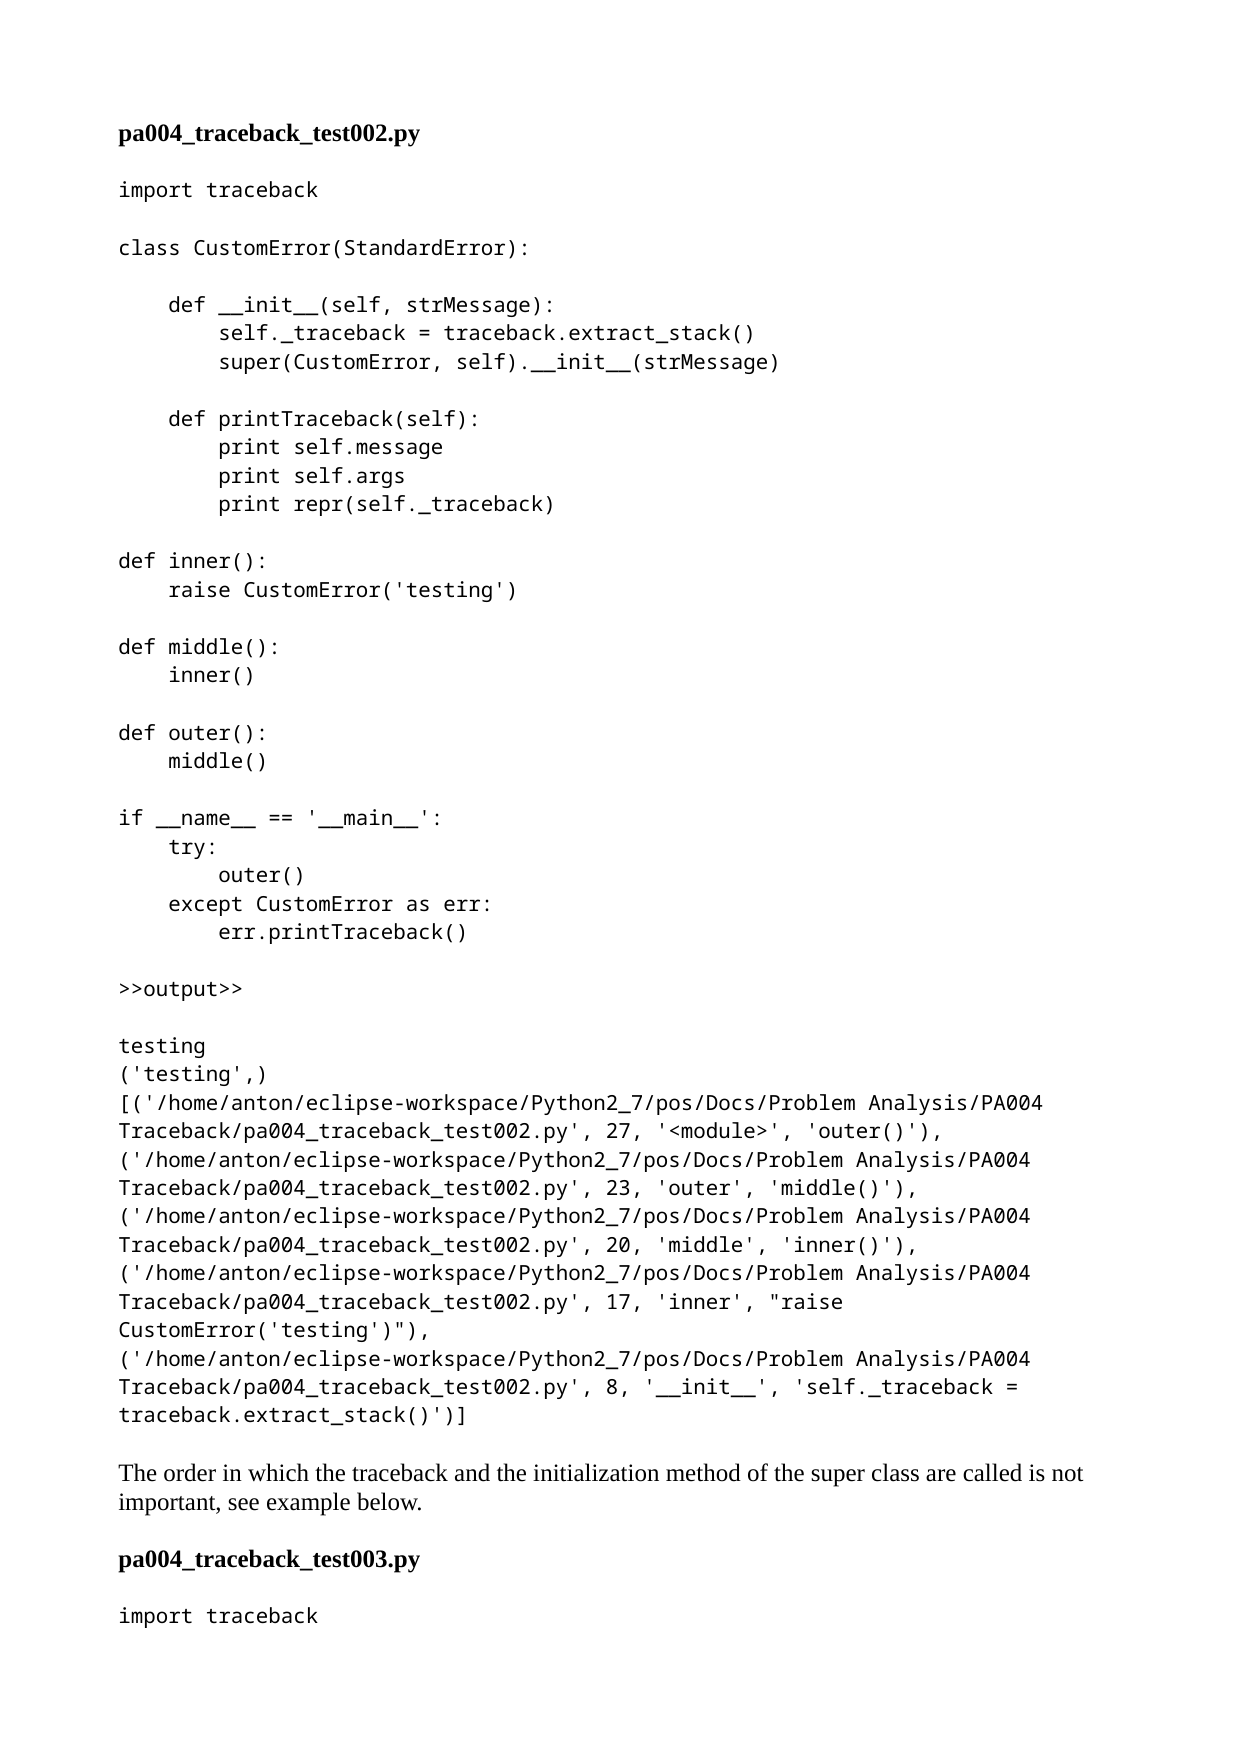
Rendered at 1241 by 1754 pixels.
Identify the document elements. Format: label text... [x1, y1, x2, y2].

text import traceback [118, 1602, 1122, 1630]
text def inner(): [118, 547, 1122, 575]
text pa004_traceback_test003.py [118, 1544, 1122, 1573]
text def printTraceback(self): [118, 404, 1122, 432]
text def middle(): [118, 632, 1122, 661]
text def __init__(self, strMessage): [118, 290, 1122, 318]
text import traceback [118, 176, 1122, 204]
text middle() [118, 746, 1122, 775]
text >>output>> [118, 974, 1122, 1002]
text class CustomError(StandardError): [118, 233, 1122, 261]
text print self.message [118, 432, 1122, 461]
text print self.args [118, 461, 1122, 489]
text pa004_traceback_test002.py [118, 118, 1122, 147]
text if __name__ == '__main__': [118, 803, 1122, 832]
text inner() [118, 661, 1122, 689]
text try: [118, 832, 1122, 860]
text err.printTraceback() [118, 917, 1122, 946]
text raise CustomError('testing') [118, 575, 1122, 603]
text [('/home/anton/eclipse-workspace/Python2_7/pos/Docs/Problem Analysis/PA004 Traceback/pa004_traceback_test002.py', 27, '<module>', 'outer()'), ('/home/anton/eclipse-workspace/Python2_7/pos/Docs/Problem Analysis/PA004 Traceback/pa004_traceback_test002.py', 23, 'outer', 'middle()'), ('/home/anton/eclipse-workspace/Python2_7/pos/Docs/Problem Analysis/PA004 Traceback/pa004_traceback_test002.py', 20, 'middle', 'inner()'), ('/home/anton/eclipse-workspace/Python2_7/pos/Docs/Problem Analysis/PA004 Traceback/pa004_traceback_test002.py', 17, 'inner', "raise CustomError('testing')"), ('/home/anton/eclipse-workspace/Python2_7/pos/Docs/Problem Analysis/PA004 Traceback/pa004_traceback_test002.py', 8, '__init__', 'self._traceback = traceback.extract_stack()')] [118, 1088, 1122, 1429]
text outer() [118, 860, 1122, 889]
text self._traceback = traceback.extract_stack() [118, 318, 1122, 347]
text super(CustomError, self).__init__(strMessage) [118, 347, 1122, 375]
text ('testing',) [118, 1059, 1122, 1088]
text def outer(): [118, 718, 1122, 746]
text print repr(self._traceback) [118, 489, 1122, 518]
text except CustomError as err: [118, 889, 1122, 917]
text The order in which the traceback and the initialization method of the super class are called is not important, see example below. [118, 1458, 1122, 1515]
text testing [118, 1031, 1122, 1059]
